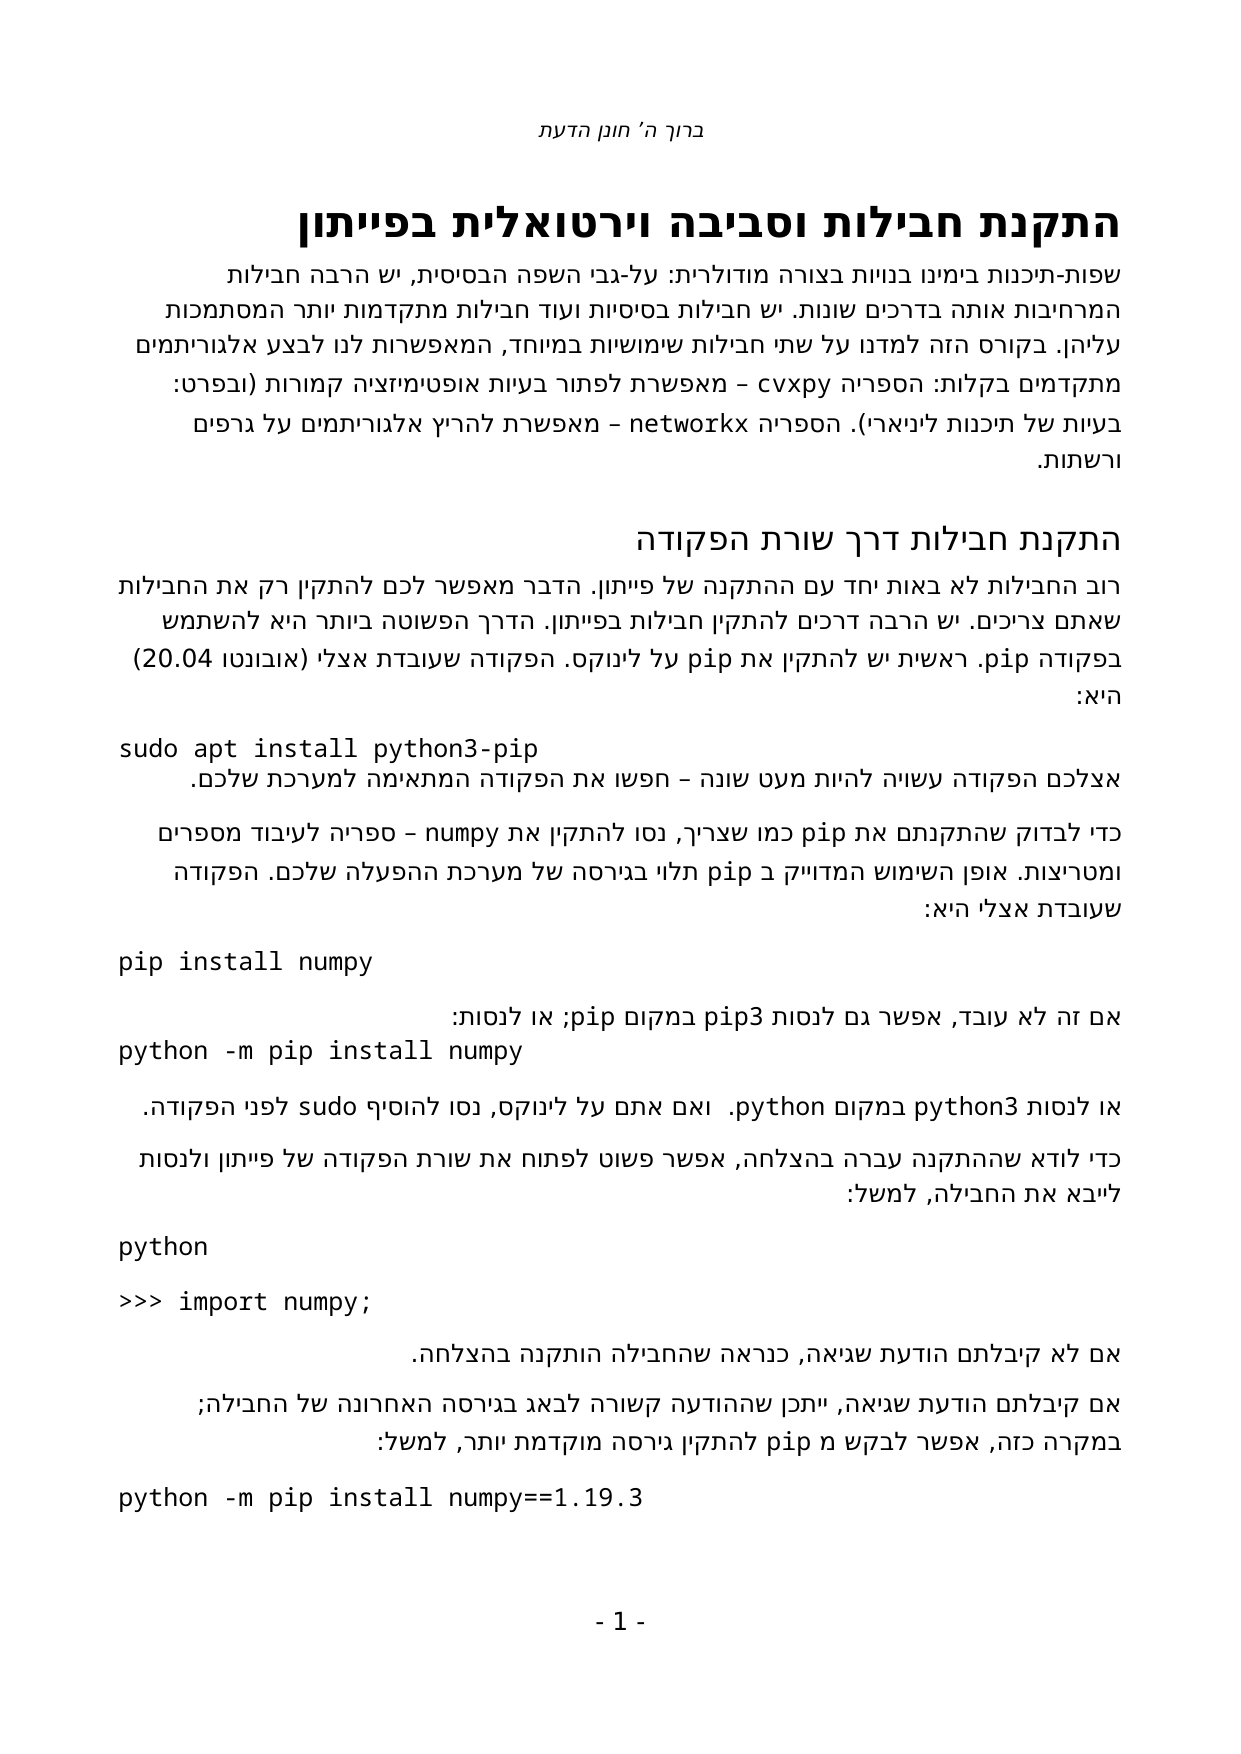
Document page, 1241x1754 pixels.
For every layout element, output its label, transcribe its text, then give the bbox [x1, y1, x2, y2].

text >>> import numpy; [118, 1284, 1122, 1318]
text אם קיבלתם הודעת שגיאה, ייתכן שההודעה קשורה לבאג בגירסה האחרונה של החבילה; במקרה כזה, אפשר לבקש מ pip להתקין גירסה מוקדמת יותר, למשל: [118, 1389, 1122, 1458]
text או לנסות python3 במקום python. ואם אתם על לינוקס, נסו להוסיף sudo לפני הפקודה. [118, 1088, 1122, 1122]
text pip install numpy [118, 943, 1122, 978]
text python [118, 1228, 1122, 1262]
text רוב החבילות לא באות יחד עם ההתקנה של פייתון. הדבר מאפשר לכם להתקין רק את החבילות שאתם צריכים. יש הרבה דרכים להתקין חבילות בפייתון. הדרך הפשוטה ביותר היא להשתמש בפקודה pip. ראשית יש להתקין את pip על לינוקס. הפקודה שעובדת אצלי (אובונטו 20.04) היא: [118, 571, 1122, 710]
text אצלכם הפקודה עשויה להיות מעט שונה – חפשו את הפקודה המתאימה למערכת שלכם. [118, 764, 1122, 794]
text אם זה לא עובד, אפשר גם לנסות pip3 במקום pip; או לנסות: [118, 999, 1122, 1033]
text שפות-תיכנות בימינו בנויות בצורה מודולרית: על-גבי השפה הבסיסית, יש הרבה חבילות המרחיבות אותה בדרכים שונות. יש חבילות בסיסיות ועוד חבילות מתקדמות יותר המסתמכות עליהן. בקורס הזה למדנו על שתי חבילות שימושיות במיוחד, המאפשרות לנו לבצע אלגוריתמים מתקדמים בקלות: הספריה cvxpy – מאפשרת לפתור בעיות אופטימיזציה קמורות (ובפרט: בעיות של תיכנות ליניארי). הספריה networkx – מאפשרת להריץ אלגוריתמים על גרפים ורשתות. [118, 260, 1122, 474]
text sudo apt install python3-pip [118, 731, 1122, 764]
text כדי לודא שההתקנה עברה בהצלחה, אפשר פשוט לפתוח את שורת הפקודה של פייתון ולנסות לייבא את החבילה, למשל: [118, 1144, 1122, 1208]
text python -m pip install numpy==1.19.3 [118, 1479, 1122, 1513]
subtitle התקנת חבילות וסביבה וירטואלית בפייתון [118, 197, 1122, 248]
text כדי לבדוק שהתקנתם את pip כמו שצריך, נסו להתקין את numpy – ספריה לעיבוד מספרים ומטריצות. אופן השימוש המדוייק ב pip תלוי בגירסה של מערכת ההפעלה שלכם. הפקודה שעובדת אצלי היא: [118, 814, 1122, 923]
text python -m pip install numpy [118, 1033, 1122, 1067]
text אם לא קיבלתם הודעת שגיאה, כנראה שהחבילה הותקנה בהצלחה. [118, 1339, 1122, 1368]
subtitle התקנת חבילות דרך שורת הפקודה [118, 520, 1122, 558]
